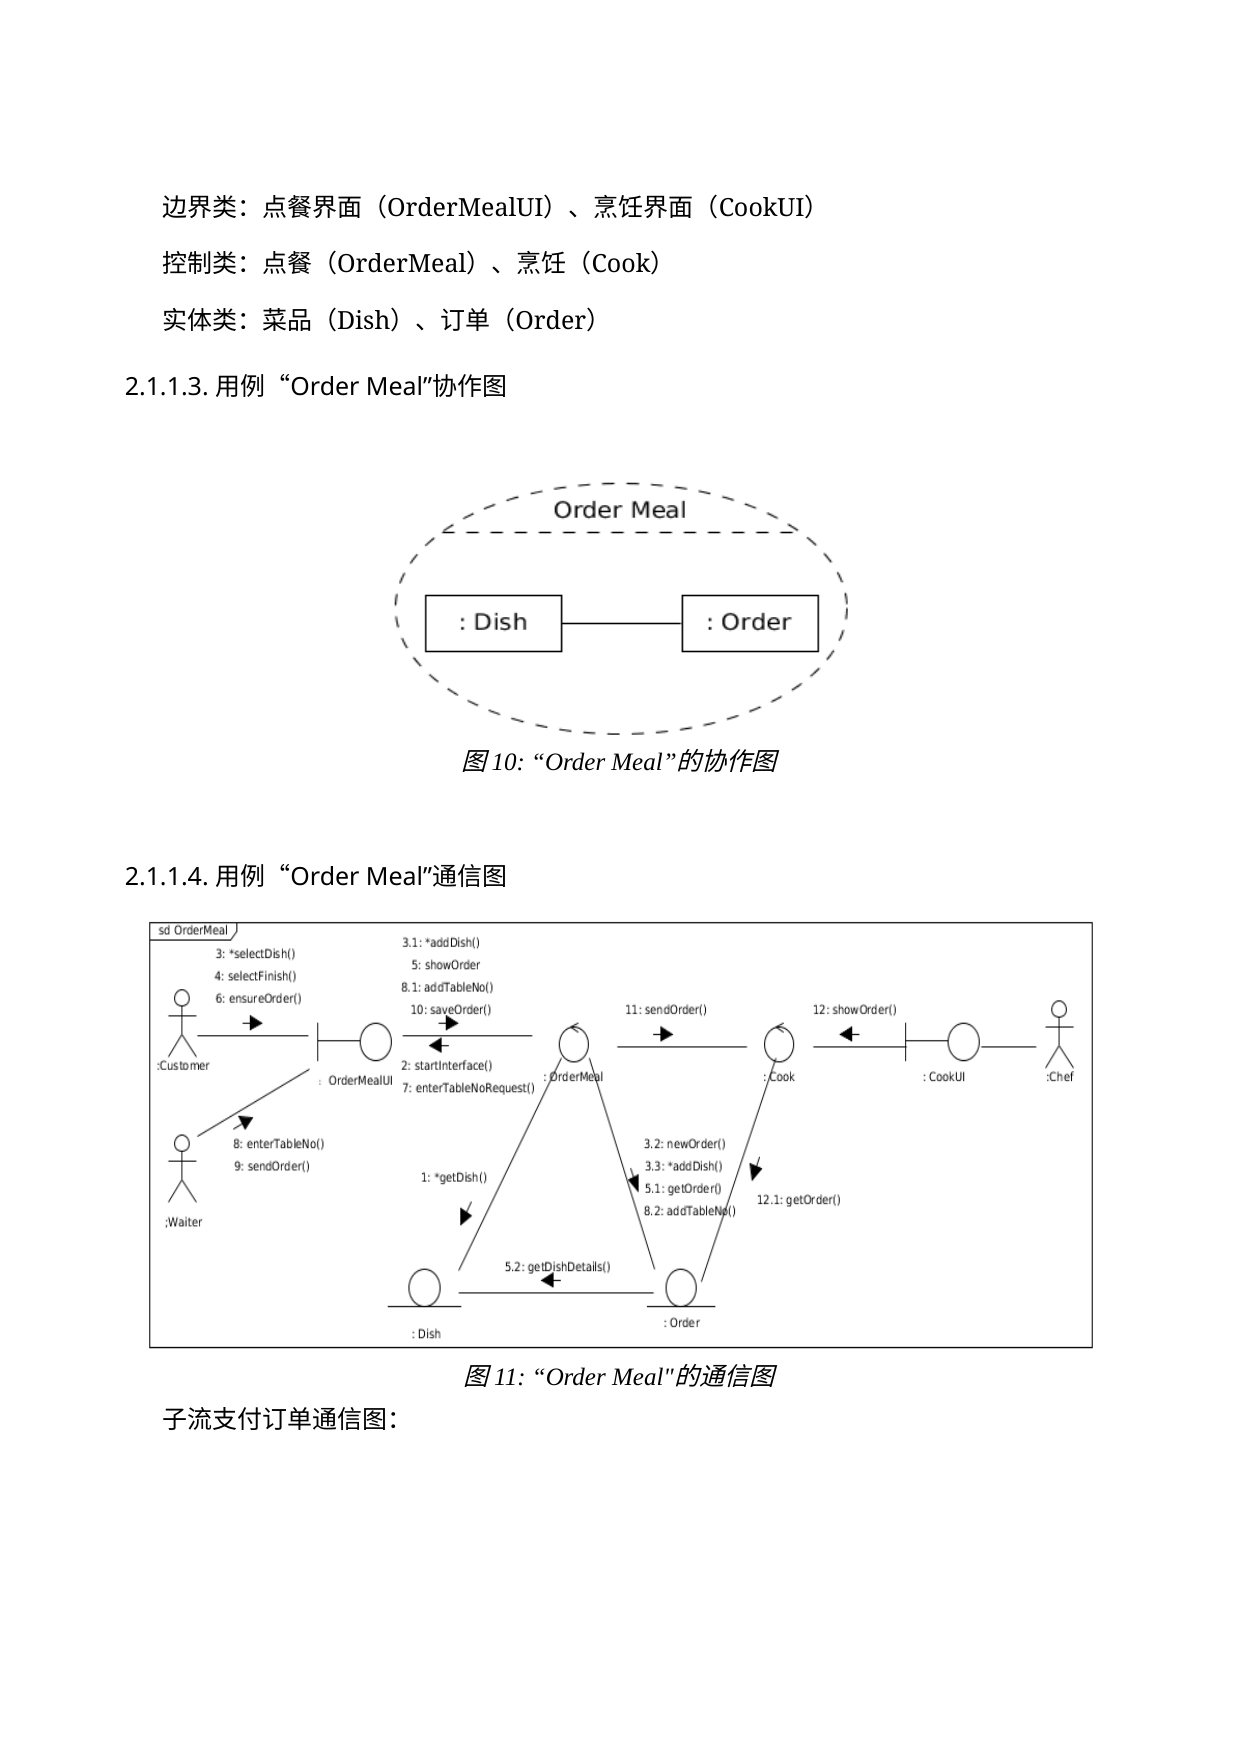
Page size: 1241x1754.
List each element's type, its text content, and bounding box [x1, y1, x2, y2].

text 边界类：点餐界面（OrderMealUI）、烹饪界面（CookUI） [118, 188, 1122, 224]
subtitle 用例“Order Meal”协作图 [118, 366, 1122, 403]
picture [383, 476, 857, 742]
text 图 10: “Order Meal”的协作图 [375, 476, 865, 778]
subtitle 用例“Order Meal”通信图 [118, 856, 1122, 892]
text 图 11: “Order Meal"的通信图 [119, 912, 1121, 1392]
text 控制类：点餐（OrderMeal）、烹饪（Cook） [118, 244, 1122, 280]
text 实体类：菜品（Dish）、订单（Order） [118, 300, 1122, 337]
text 子流支付订单通信图： [118, 1375, 1122, 1436]
picture [142, 912, 1099, 1357]
